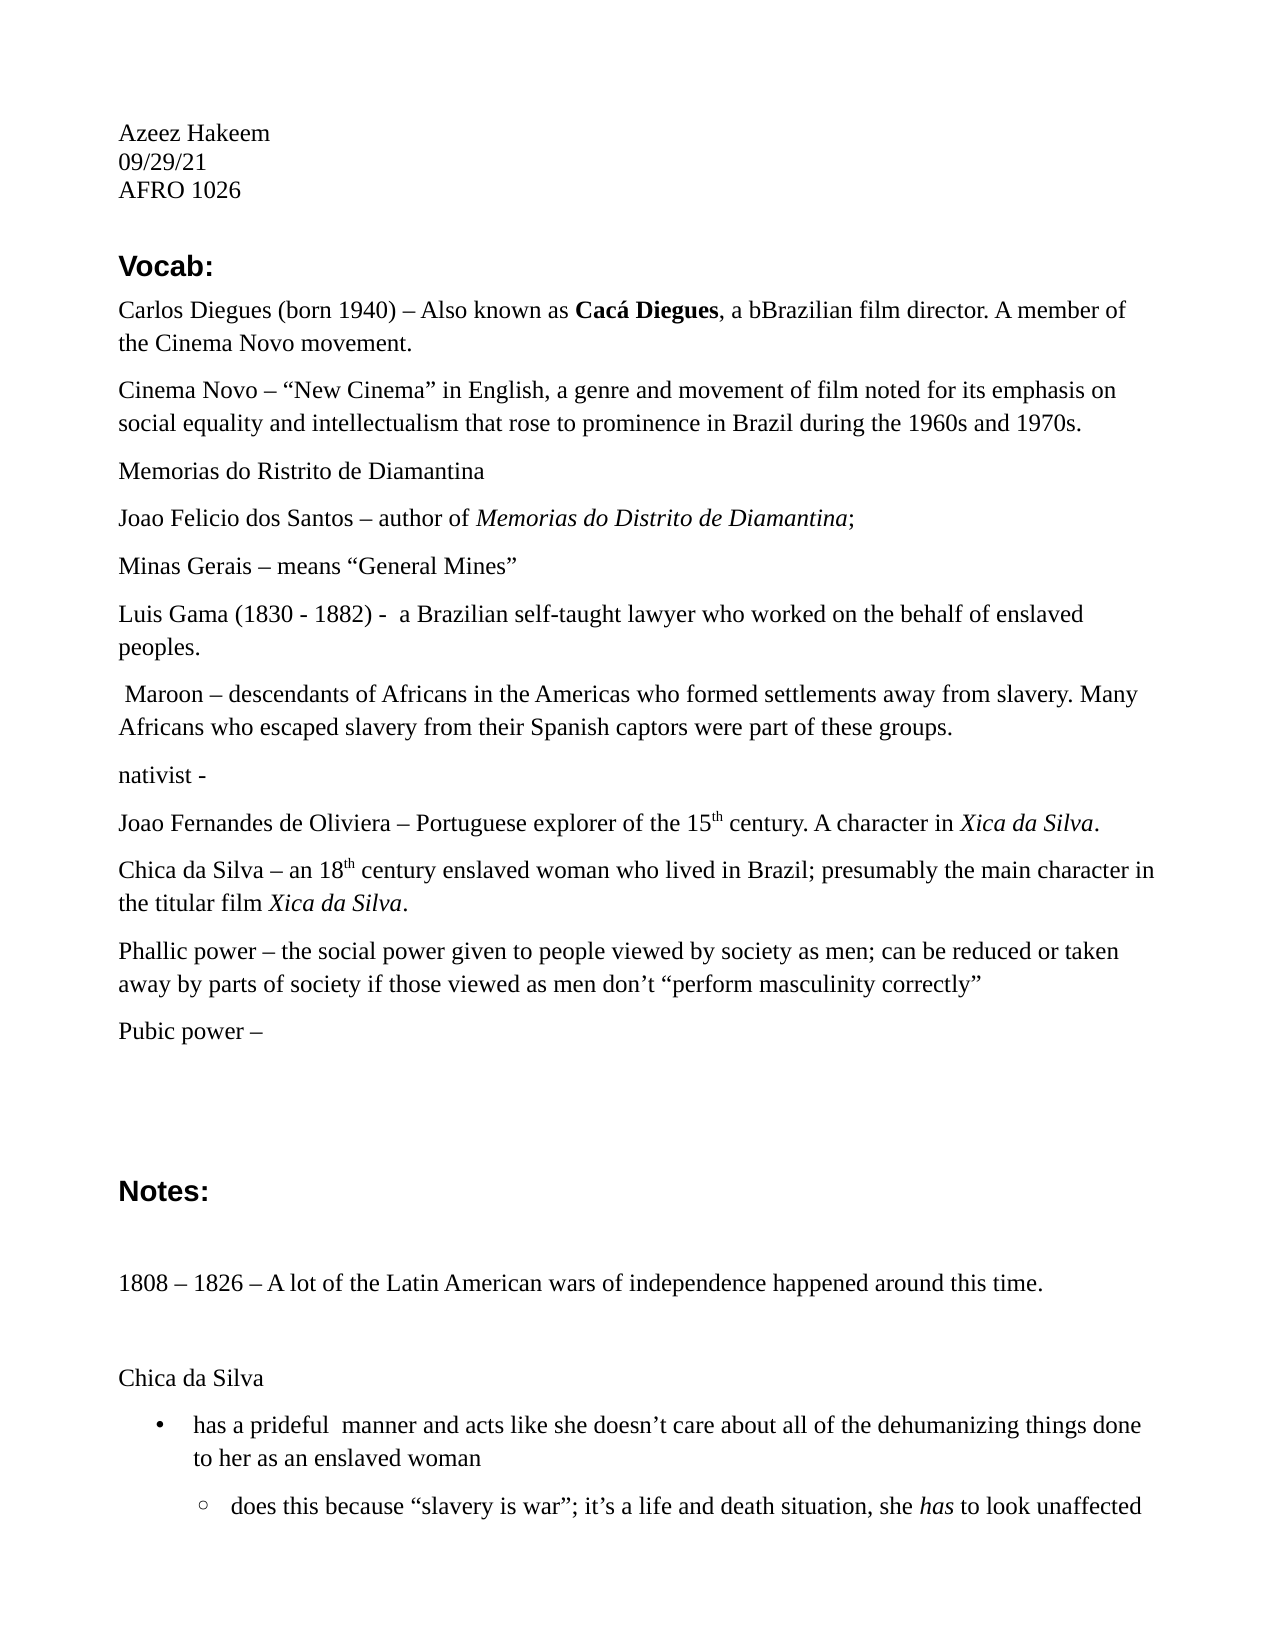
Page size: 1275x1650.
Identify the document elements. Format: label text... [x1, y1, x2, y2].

list does this because “slavery is war”; it’s a life and death situation, she has to look unaffected [193, 1491, 1157, 1520]
text Chica da Silva – an 18th century enslaved woman who lived in Brazil; presumably the main character in the titular film Xica da Silva. [118, 855, 1157, 917]
text Joao Fernandes de Oliviera – Portuguese explorer of the 15th century. A character in Xica da Silva. [118, 808, 1157, 836]
text Pubic power – [118, 1016, 1157, 1045]
text Chica da Silva [118, 1363, 1157, 1392]
text Luis Gama (1830 - 1882) - a Brazilian self-taught lawyer who worked on the behalf of enslaved peoples. [118, 599, 1157, 661]
subtitle Notes: [118, 1174, 1157, 1208]
text Memorias do Ristrito de Diamantina [118, 456, 1157, 485]
text Cinema Novo – “New Cinema” in English, a genre and movement of film noted for its emphasis on social equality and intellectualism that rose to prominence in Brazil during the 1960s and 1970s. [118, 375, 1157, 437]
text Maroon – descendants of Africans in the Americas who formed settlements away from slavery. Many Africans who escaped slavery from their Spanish captors were part of these groups. [118, 679, 1157, 741]
text Minas Gerais – means “General Mines” [118, 551, 1157, 580]
text Joao Felicio dos Santos – author of Memorias do Distrito de Diamantina; [118, 503, 1157, 532]
list has a prideful manner and acts like she doesn’t care about all of the dehumanizing things done to her as an enslaved woman [156, 1411, 1157, 1472]
text Carlos Diegues (born 1940) – Also known as Cacá Diegues, a bBrazilian film director. A member of the Cinema Novo movement. [118, 295, 1157, 356]
text Phallic power – the social power given to people viewed by society as men; can be reduced or taken away by parts of society if those viewed as men don’t “perform masculinity correctly” [118, 936, 1157, 998]
text 1808 – 1826 – A lot of the Latin American wars of independence happened around this time. [118, 1268, 1157, 1296]
text nativist - [118, 760, 1157, 789]
subtitle Vocab: [118, 248, 1157, 282]
